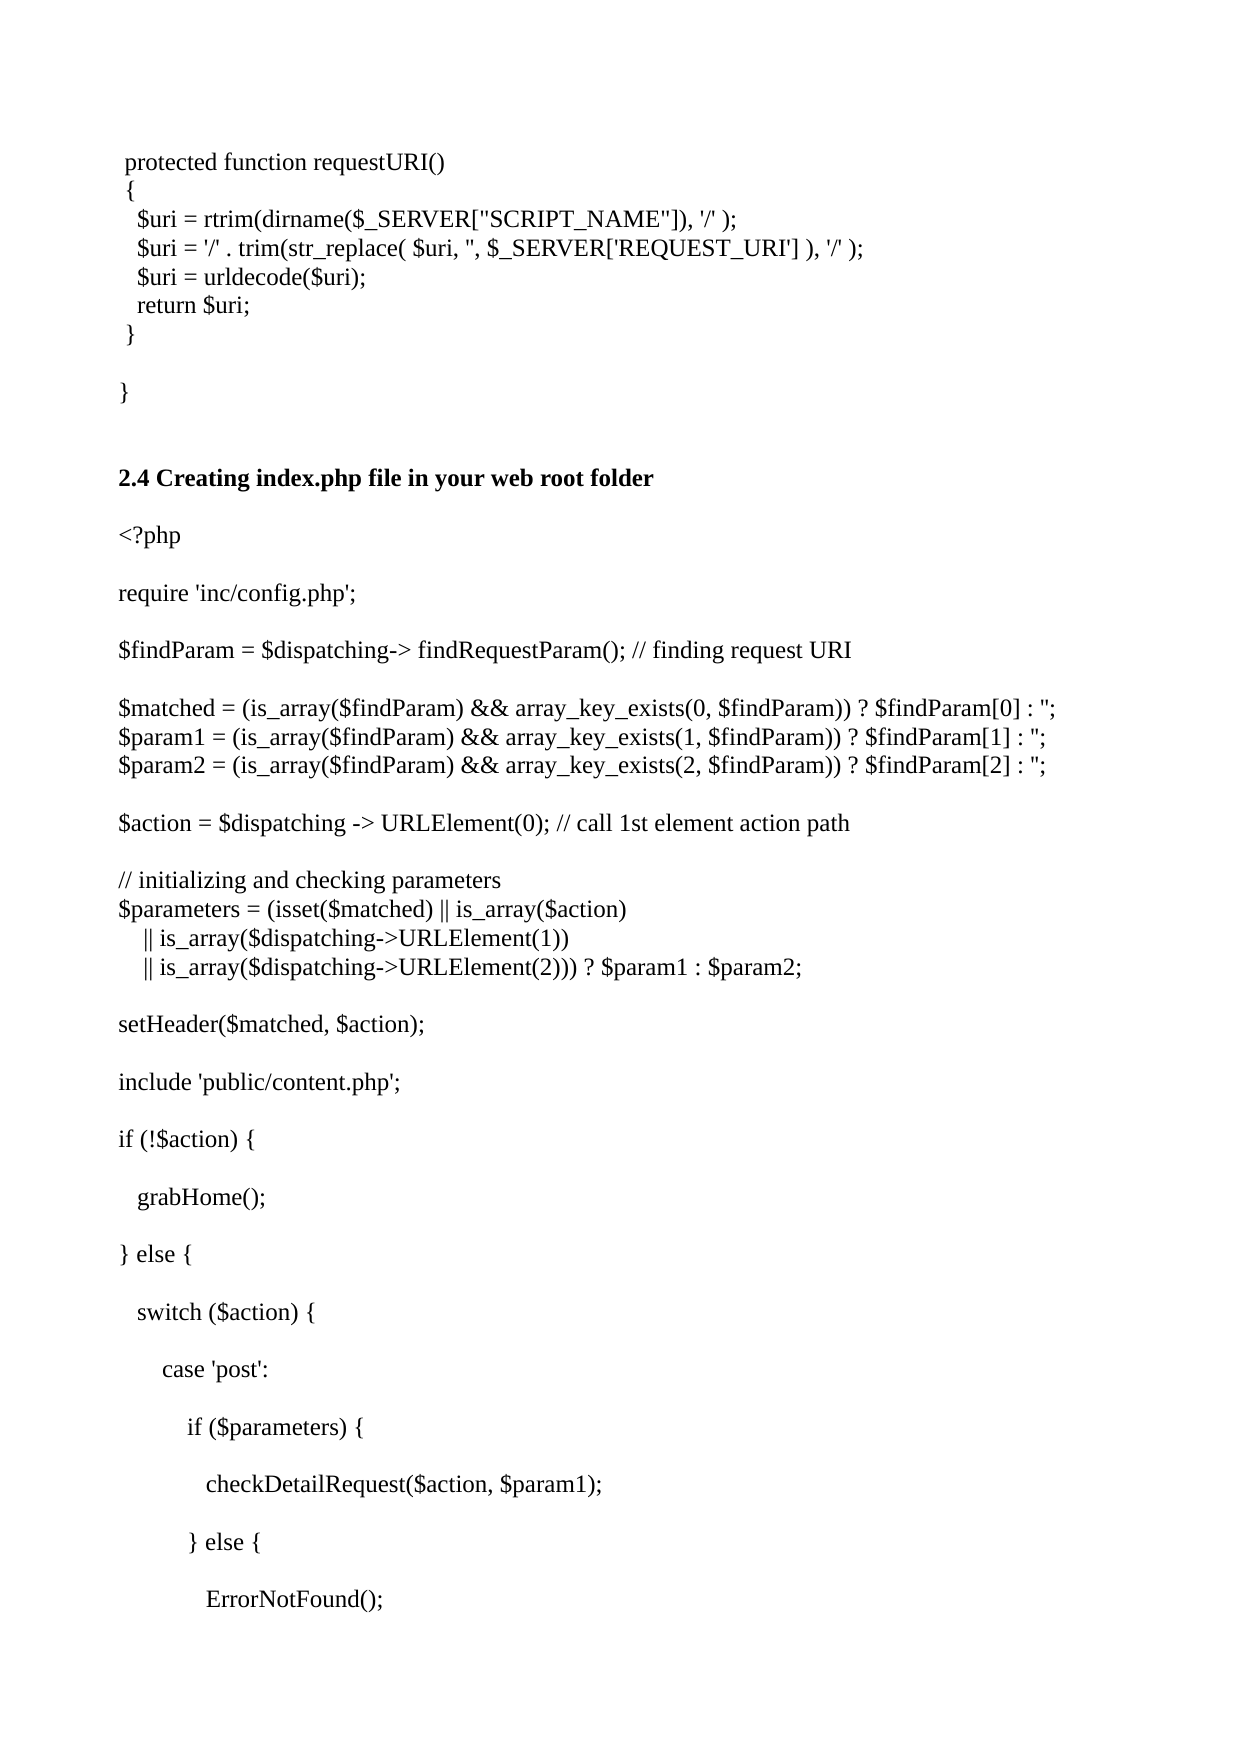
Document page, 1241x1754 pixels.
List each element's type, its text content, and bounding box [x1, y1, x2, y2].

text if ($parameters) { [118, 1412, 1122, 1441]
text || is_array($dispatching->URLElement(1)) [118, 923, 1122, 952]
text include 'public/content.php'; [118, 1067, 1122, 1096]
text checkDetailRequest($action, $param1); [118, 1469, 1122, 1498]
text if (!$action) { [118, 1124, 1122, 1153]
text $param2 = (is_array($findParam) && array_key_exists(2, $findParam)) ? $findParam[2] : ''; [118, 751, 1122, 779]
text $matched = (is_array($findParam) && array_key_exists(0, $findParam)) ? $findParam[0] : ''; [118, 693, 1122, 722]
text $uri = '/' . trim(str_replace( $uri, '', $_SERVER['REQUEST_URI'] ), '/' ); [118, 233, 1122, 262]
text } [118, 377, 1122, 406]
text || is_array($dispatching->URLElement(2))) ? $param1 : $param2; [118, 952, 1122, 981]
text require 'inc/config.php'; [118, 578, 1122, 607]
text 2.4 Creating index.php file in your web root folder [118, 463, 1122, 492]
text ErrorNotFound(); [118, 1584, 1122, 1613]
text // initializing and checking parameters [118, 866, 1122, 894]
text setHeader($matched, $action); [118, 1009, 1122, 1038]
text <?php [118, 521, 1122, 549]
text $uri = rtrim(dirname($_SERVER["SCRIPT_NAME"]), '/' ); [118, 204, 1122, 233]
text $action = $dispatching -> URLElement(0); // call 1st element action path [118, 808, 1122, 837]
text grabHome(); [118, 1182, 1122, 1211]
text } [118, 319, 1122, 348]
text $findParam = $dispatching-> findRequestParam(); // finding request URI [118, 636, 1122, 664]
text } else { [118, 1527, 1122, 1556]
text return $uri; [118, 291, 1122, 319]
text protected function requestURI() [118, 147, 1122, 176]
text switch ($action) { [118, 1297, 1122, 1326]
text $param1 = (is_array($findParam) && array_key_exists(1, $findParam)) ? $findParam[1] : ''; [118, 722, 1122, 751]
text $uri = urldecode($uri); [118, 262, 1122, 291]
text { [118, 176, 1122, 204]
text case 'post': [118, 1354, 1122, 1383]
text $parameters = (isset($matched) || is_array($action) [118, 894, 1122, 923]
text } else { [118, 1239, 1122, 1268]
